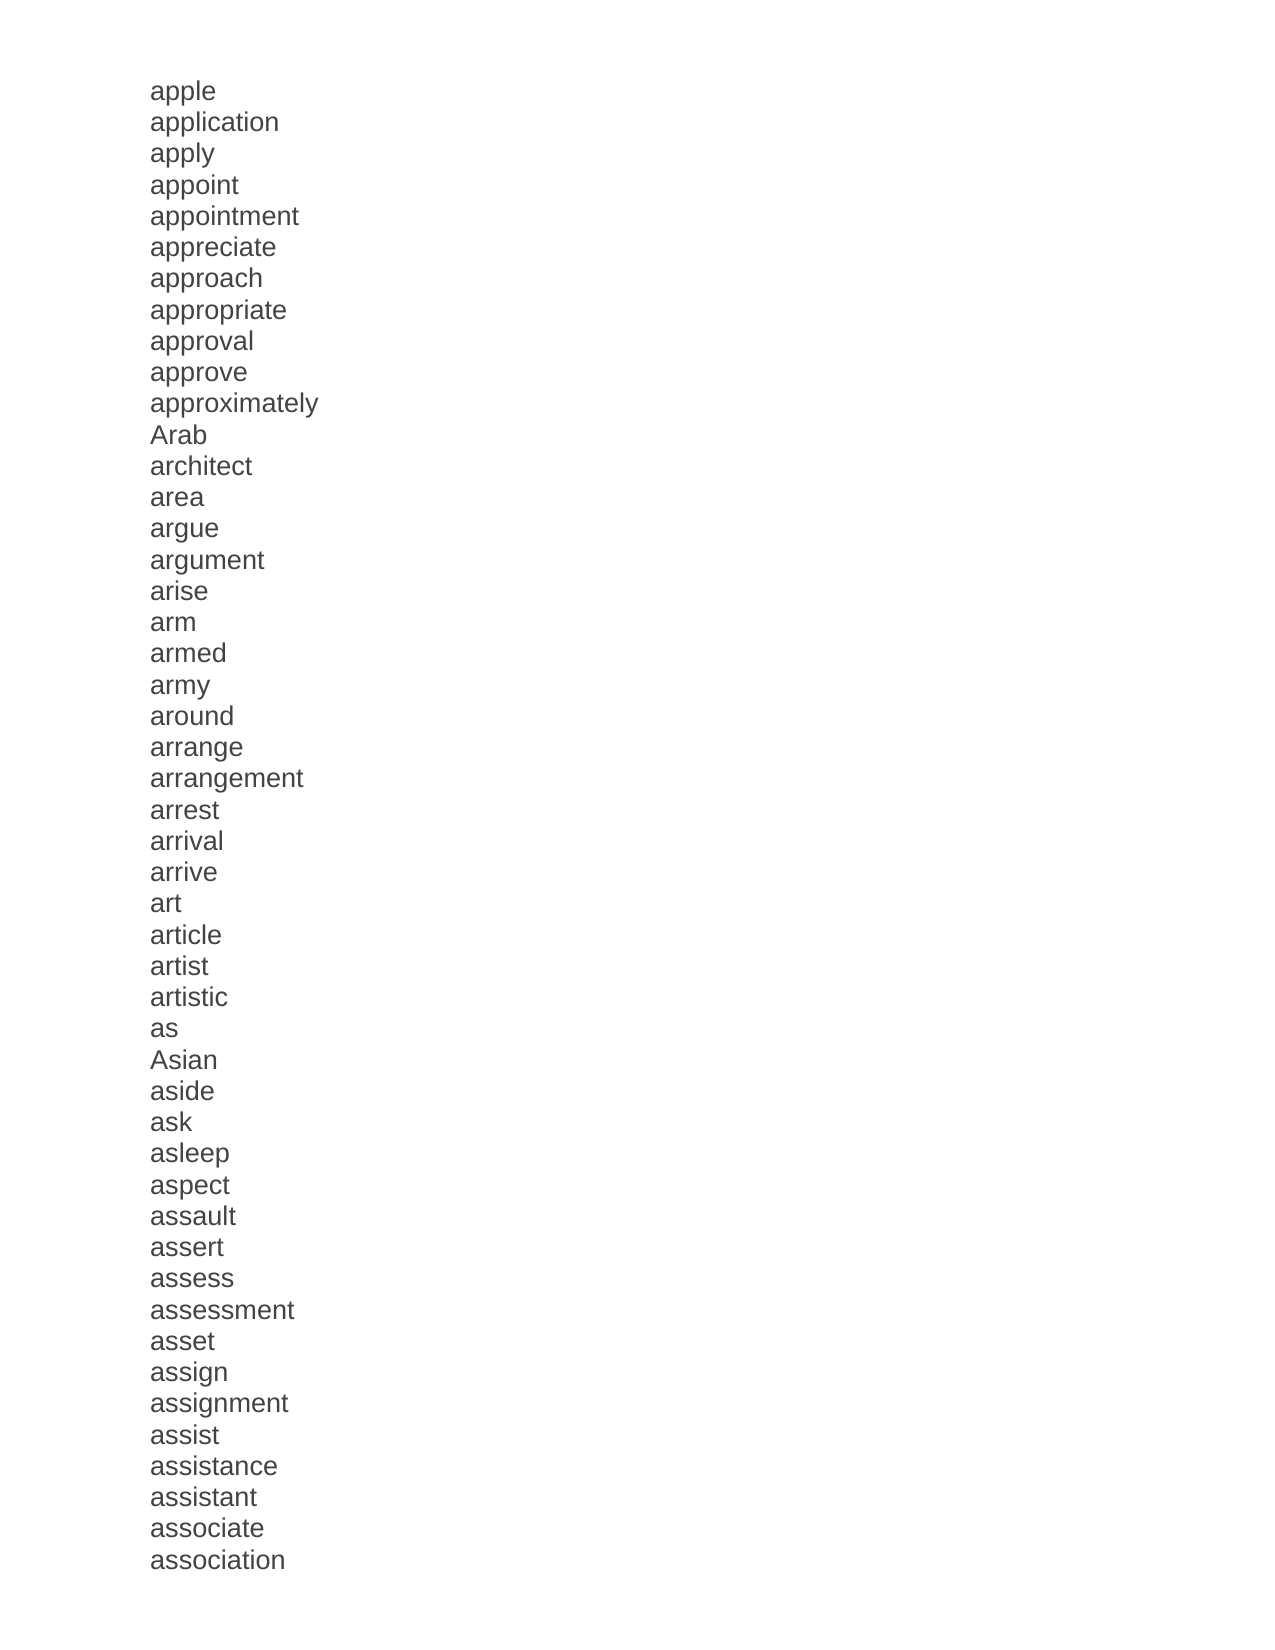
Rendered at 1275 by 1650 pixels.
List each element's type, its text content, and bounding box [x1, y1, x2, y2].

text appropriate [150, 294, 1125, 325]
text appoint [150, 169, 1125, 200]
text art [150, 887, 1125, 919]
text assistance [150, 1450, 1125, 1481]
text as [150, 1012, 1125, 1044]
text arm [150, 606, 1125, 637]
text arrest [150, 794, 1125, 825]
text arise [150, 575, 1125, 606]
text artistic [150, 981, 1125, 1012]
text assist [150, 1419, 1125, 1450]
text article [150, 919, 1125, 950]
text asleep [150, 1137, 1125, 1169]
text armed [150, 637, 1125, 669]
text assault [150, 1200, 1125, 1231]
text apply [150, 137, 1125, 169]
text architect [150, 450, 1125, 481]
text army [150, 669, 1125, 700]
text association [150, 1544, 1125, 1575]
text arrangement [150, 762, 1125, 794]
text arrive [150, 856, 1125, 887]
text assert [150, 1231, 1125, 1262]
text artist [150, 950, 1125, 981]
text arrange [150, 731, 1125, 762]
text ask [150, 1106, 1125, 1137]
text around [150, 700, 1125, 731]
text application [150, 106, 1125, 137]
text argument [150, 544, 1125, 575]
text assess [150, 1262, 1125, 1294]
text argue [150, 512, 1125, 544]
text approve [150, 356, 1125, 387]
text Asian [150, 1044, 1125, 1075]
text assignment [150, 1387, 1125, 1419]
text approval [150, 325, 1125, 356]
text asset [150, 1325, 1125, 1356]
text assessment [150, 1294, 1125, 1325]
text assistant [150, 1481, 1125, 1512]
text arrival [150, 825, 1125, 856]
text appointment [150, 200, 1125, 231]
text aside [150, 1075, 1125, 1106]
text associate [150, 1512, 1125, 1544]
text Arab [150, 419, 1125, 450]
text apple [150, 75, 1125, 106]
text assign [150, 1356, 1125, 1387]
text approximately [150, 387, 1125, 419]
text appreciate [150, 231, 1125, 262]
text aspect [150, 1169, 1125, 1200]
text area [150, 481, 1125, 512]
text approach [150, 262, 1125, 294]
